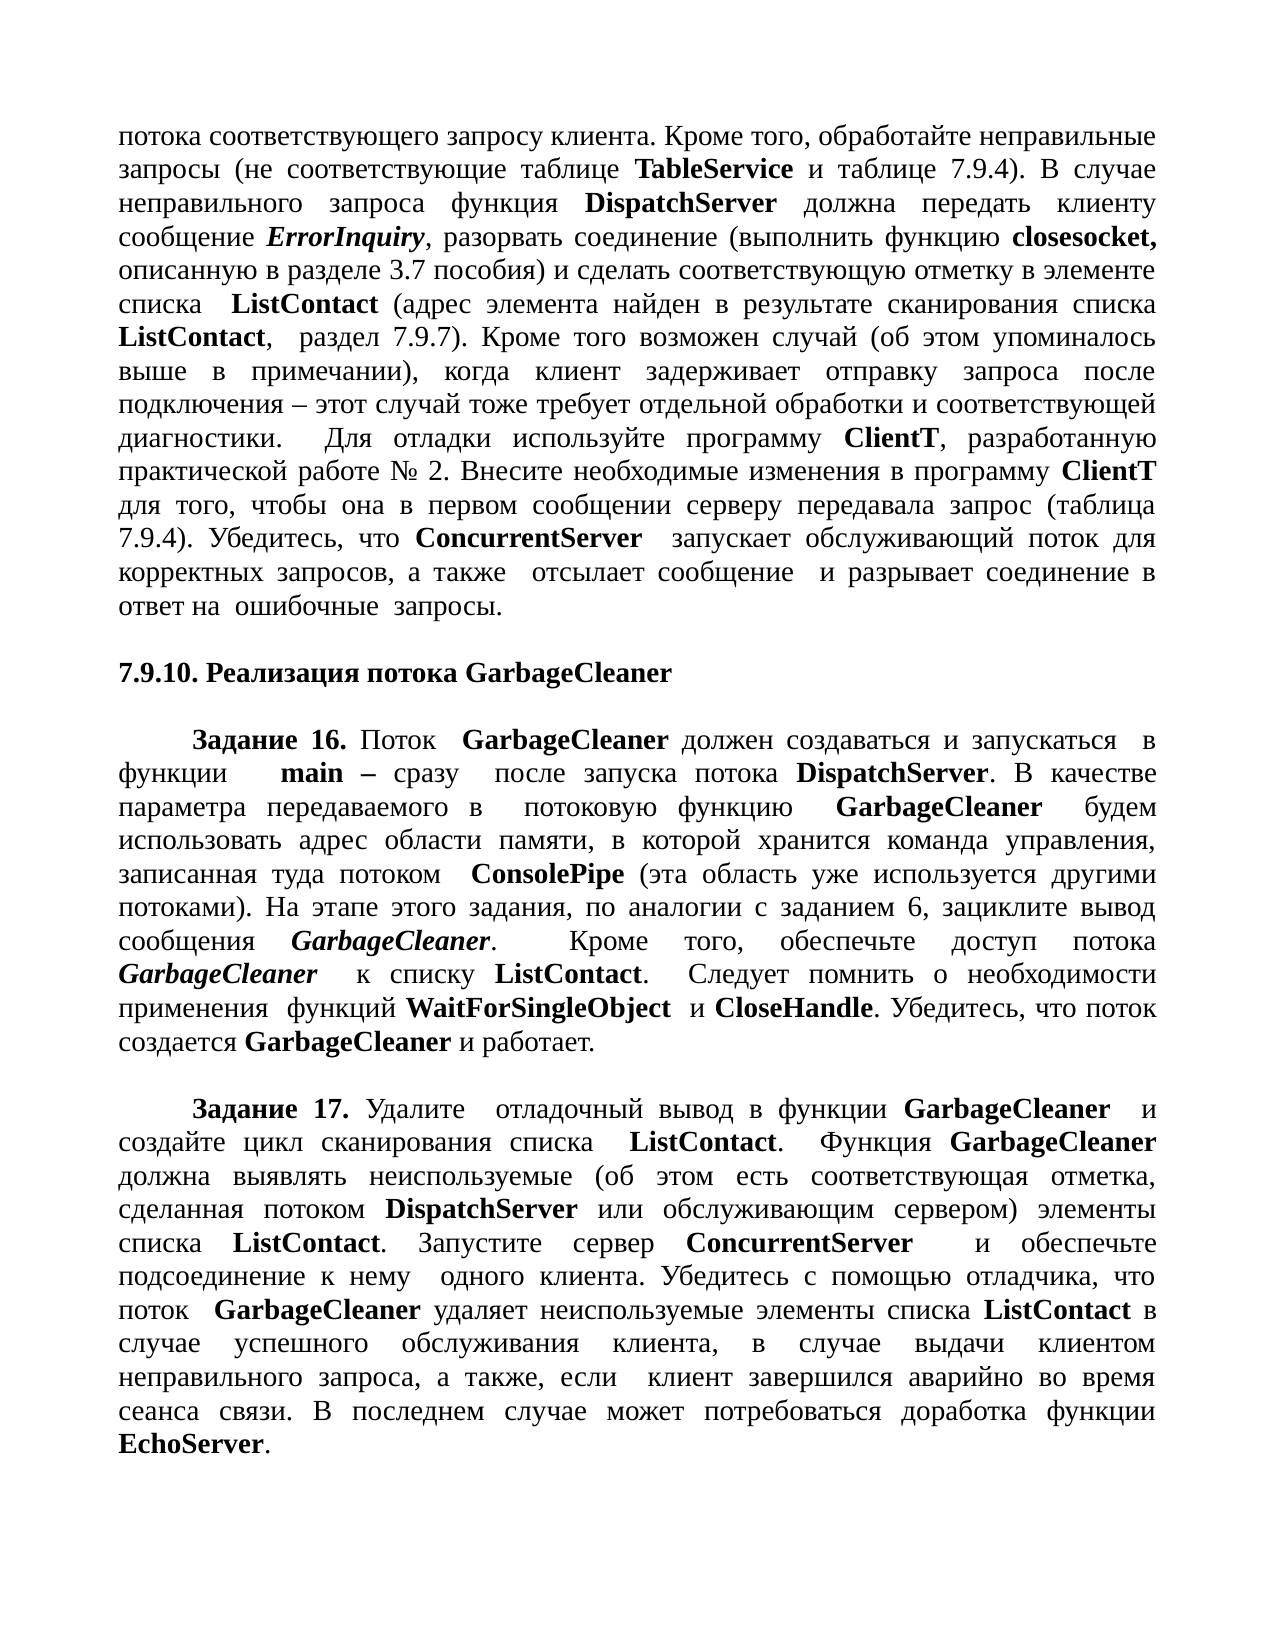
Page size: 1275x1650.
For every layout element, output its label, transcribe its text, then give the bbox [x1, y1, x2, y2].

text потока соответствующего запросу клиента. Кроме того, обработайте неправильные запросы (не соответствующие таблице TableService и таблице 7.9.4). В случае неправильного запроса функция DispatchServer должна передать клиенту сообщение ErrorInquiry, разорвать соединение (выполнить функцию closesocket, описанную в разделе 3.7 пособия) и сделать соответствующую отметку в элементе списка ListContact (адрес элемента найден в результате сканирования списка ListContact, раздел 7.9.7). Кроме того возможен случай (об этом упоминалось выше в примечании), когда клиент задерживает отправку запроса после подключения – этот случай тоже требует отдельной обработки и соответствующей диагностики. Для отладки используйте программу ClientT, разработанную практической работе № 2. Внесите необходимые изменения в программу ClientT для того, чтобы она в первом сообщении серверу передавала запрос (таблица 7.9.4). Убедитесь, что ConcurrentServer запускает обслуживающий поток для корректных запросов, а также отсылает сообщение и разрывает соединение в ответ на ошибочные запросы. [118, 118, 1157, 621]
text Задание 16. Поток GarbageCleaner должен создаваться и запускаться в функции main – сразу после запуска потока DispatchServer. В качестве параметра передаваемого в потоковую функцию GarbageCleaner будем использовать адрес области памяти, в которой хранится команда управления, записанная туда потоком ConsolePipe (эта область уже используется другими потоками). На этапе этого задания, по аналогии с заданием 6, зациклите вывод сообщения GarbageCleaner. Кроме того, обеспечьте доступ потока GarbageCleaner к списку ListContact. Следует помнить о необходимости применения функций WaitForSingleObject и CloseHandle. Убедитесь, что поток создается GarbageCleaner и работает. [118, 722, 1157, 1057]
text Задание 17. Удалите отладочный вывод в функции GarbageCleaner и создайте цикл сканирования списка ListContact. Функция GarbageCleaner должна выявлять неиспользуемые (об этом есть соответствующая отметка, сделанная потоком DispatchServer или обслуживающим сервером) элементы списка ListContact. Запустите сервер ConcurrentServer и обеспечьте подсоединение к нему одного клиента. Убедитесь с помощью отладчика, что поток GarbageCleaner удаляет неиспользуемые элементы списка ListContact в случае успешного обслуживания клиента, в случае выдачи клиентом неправильного запроса, а также, если клиент завершился аварийно во время сеанса связи. В последнем случае может потребоваться доработка функции EchoServer. [118, 1091, 1157, 1460]
text 7.9.10. Реализация потока GarbageCleaner [118, 655, 1157, 688]
